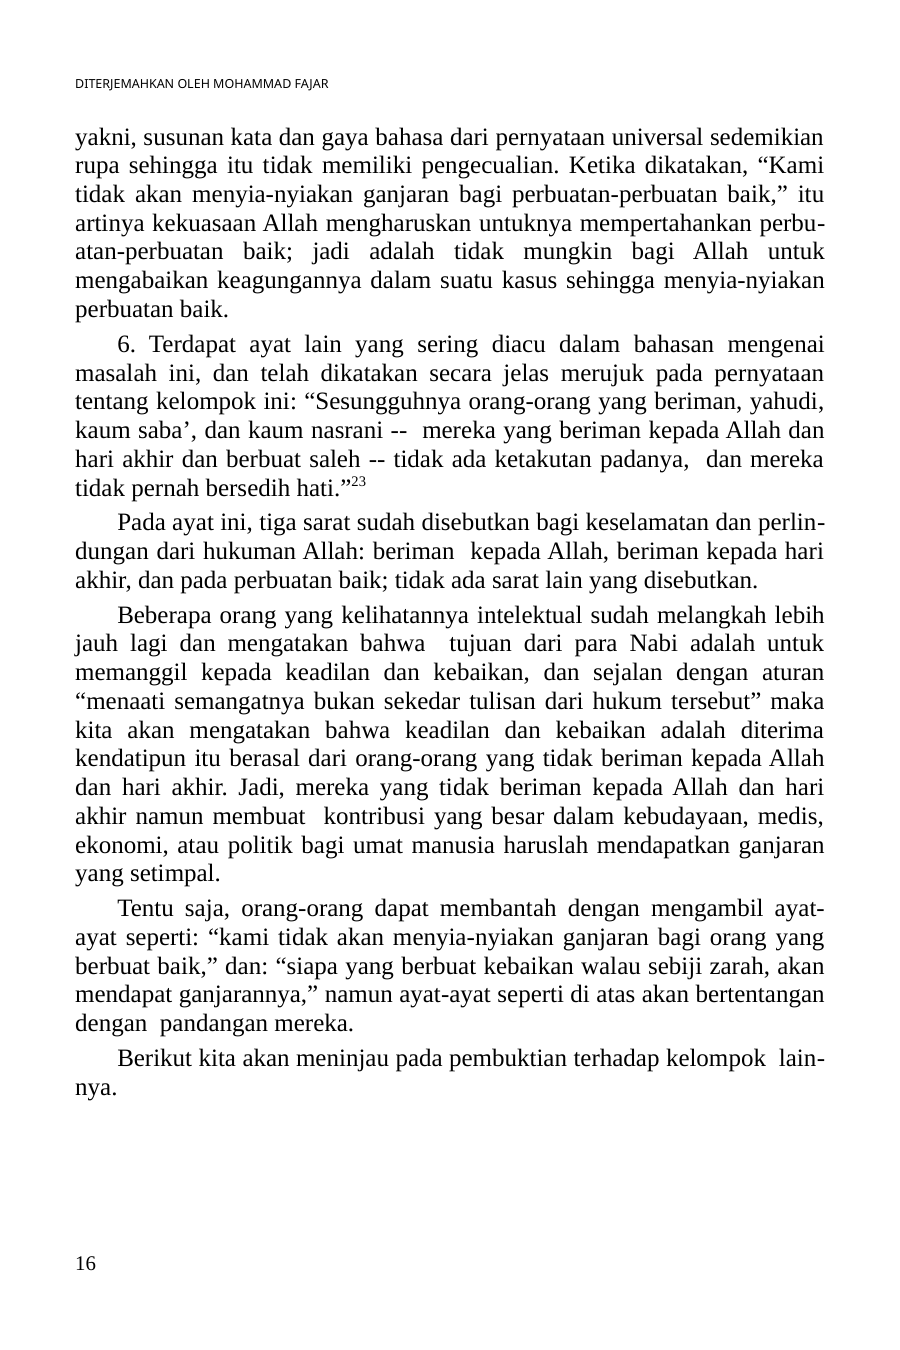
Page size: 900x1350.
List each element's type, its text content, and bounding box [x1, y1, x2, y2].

text Tentu saja, orang-orang dapat membantah dengan mengambil ayat-ayat seperti: “kami tidak akan menyia-nyiakan ganjaran bagi orang yang berbuat baik,” dan: “siapa yang berbuat kebaikan walau sebiji zarah, akan mendapat ganjarannya,” namun ayat-ayat seperti di atas akan bertentangan dengan pandangan mereka. [75, 893, 825, 1037]
text Berikut kita akan meninjau pada pembuktian terhadap kelompok lain­nya. [75, 1043, 825, 1101]
text Pada ayat ini, tiga sarat sudah disebutkan bagi keselamatan dan perlin­dungan dari hukuman Allah: beriman kepada Allah, beriman kepada hari akhir, dan pada perbuatan baik; tidak ada sarat lain yang disebutkan. [75, 507, 825, 594]
text Beberapa orang yang kelihatannya intelektual sudah melangkah lebih jauh lagi dan mengatakan bahwa tujuan dari para Nabi adalah untuk memanggil kepada keadilan dan kebaikan, dan sejalan dengan aturan “menaati semangatnya bukan sekedar tulisan dari hukum tersebut” maka kita akan mengatakan bahwa keadilan dan kebaikan adalah diterima kendatipun itu berasal dari orang-orang yang tidak beriman kepada Allah dan hari akhir. Jadi, mereka yang tidak beriman kepada Allah dan hari akhir namun membuat kontribusi yang besar dalam kebudayaan, medis, ekonomi, atau politik bagi umat manusia haruslah mendapatkan ganjaran yang setimpal. [75, 600, 825, 887]
text 6. Terdapat ayat lain yang sering diacu dalam bahasan mengenai masalah ini, dan telah dikatakan secara jelas merujuk pada pernyataan tentang kelompok ini: “Sesungguhnya orang-orang yang beriman, yahudi, kaum saba’, dan kaum nasrani -- mereka yang beriman kepada Allah dan hari akhir dan berbuat saleh -- tidak ada ketakutan padanya, dan mereka tidak pernah bersedih hati.” [75, 329, 825, 501]
text yakni, susunan kata dan gaya bahasa dari pernyataan universal sedemikian rupa sehingga itu tidak memiliki pengecualian. Ketika dikatakan, “Kami tidak akan menyia-nyiakan ganjaran bagi perbuatan-perbuatan baik,” itu artinya kekuasaan Allah mengharuskan untuknya mempertahankan perbu­atan-perbuatan baik; jadi adalah tidak mungkin bagi Allah untuk mengabaikan keagungannya dalam suatu kasus sehingga menyia-nyiakan perbuatan baik. [75, 122, 825, 323]
